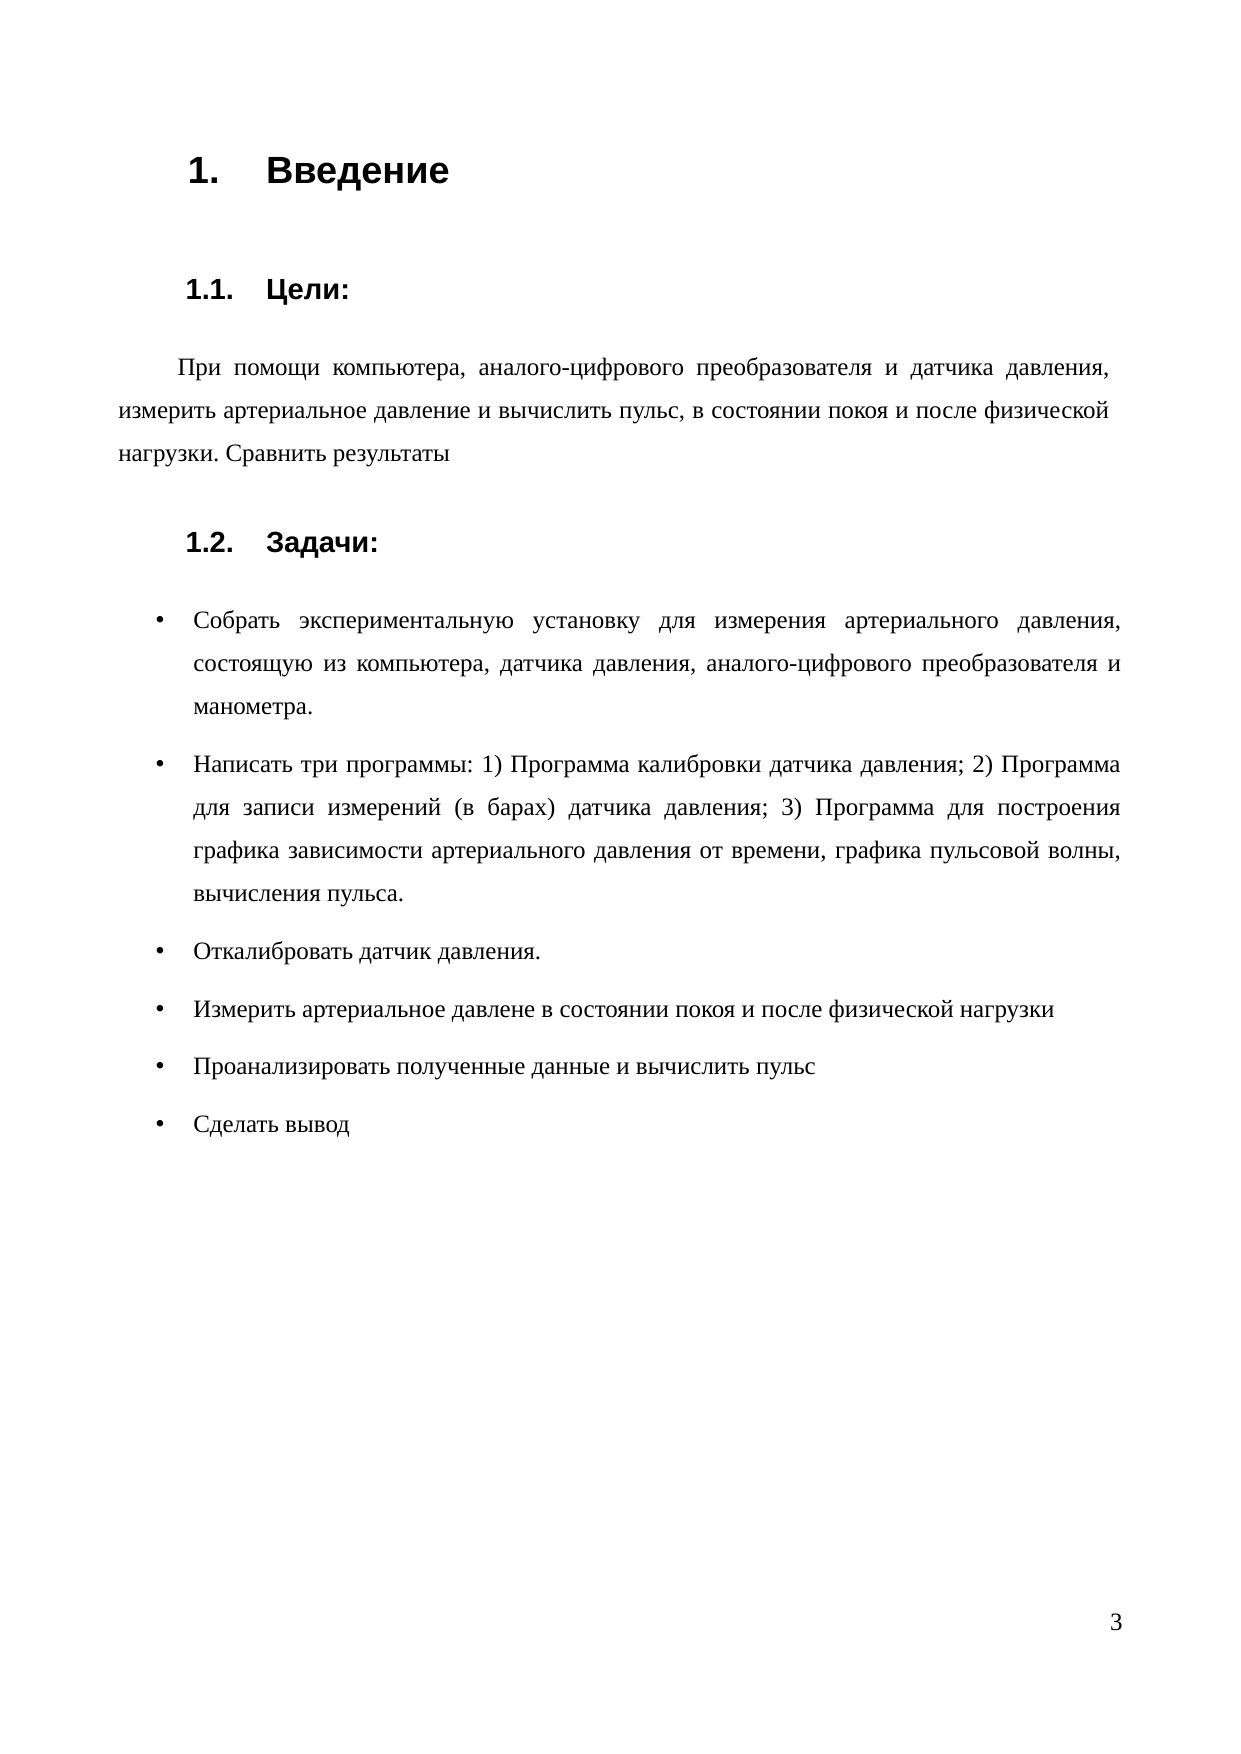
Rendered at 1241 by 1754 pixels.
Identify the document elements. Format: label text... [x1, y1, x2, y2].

list Собрать экспериментальную установку для измерения артериального давления, состоящую из компьютера, датчика давления, аналого-цифрового преобразователя и манометра. [156, 605, 1122, 720]
list Сделать вывод [156, 1109, 1122, 1138]
subtitle Введение [118, 148, 1122, 191]
text При помощи компьютера, аналого-цифрового преобразователя и датчика давления, измерить артериальное давление и вычислить пульс, в состоянии покоя и после физической нагрузки. Сравнить результаты [118, 352, 1110, 467]
list Измерить артериальное давлене в состоянии покоя и после физической нагрузки [156, 994, 1122, 1022]
list Откалибровать датчик давления. [156, 936, 1122, 965]
subtitle Задачи: [118, 525, 1122, 559]
list Проанализировать полученные данные и вычислить пульс [156, 1051, 1122, 1080]
subtitle Цели: [118, 272, 1122, 306]
list Написать три программы: 1) Программа калибровки датчика давления; 2) Программа для записи измерений (в барах) датчика давления; 3) Программа для построения графика зависимости артериального давления от времени, графика пульсовой волны, вычисления пульса. [156, 749, 1122, 907]
